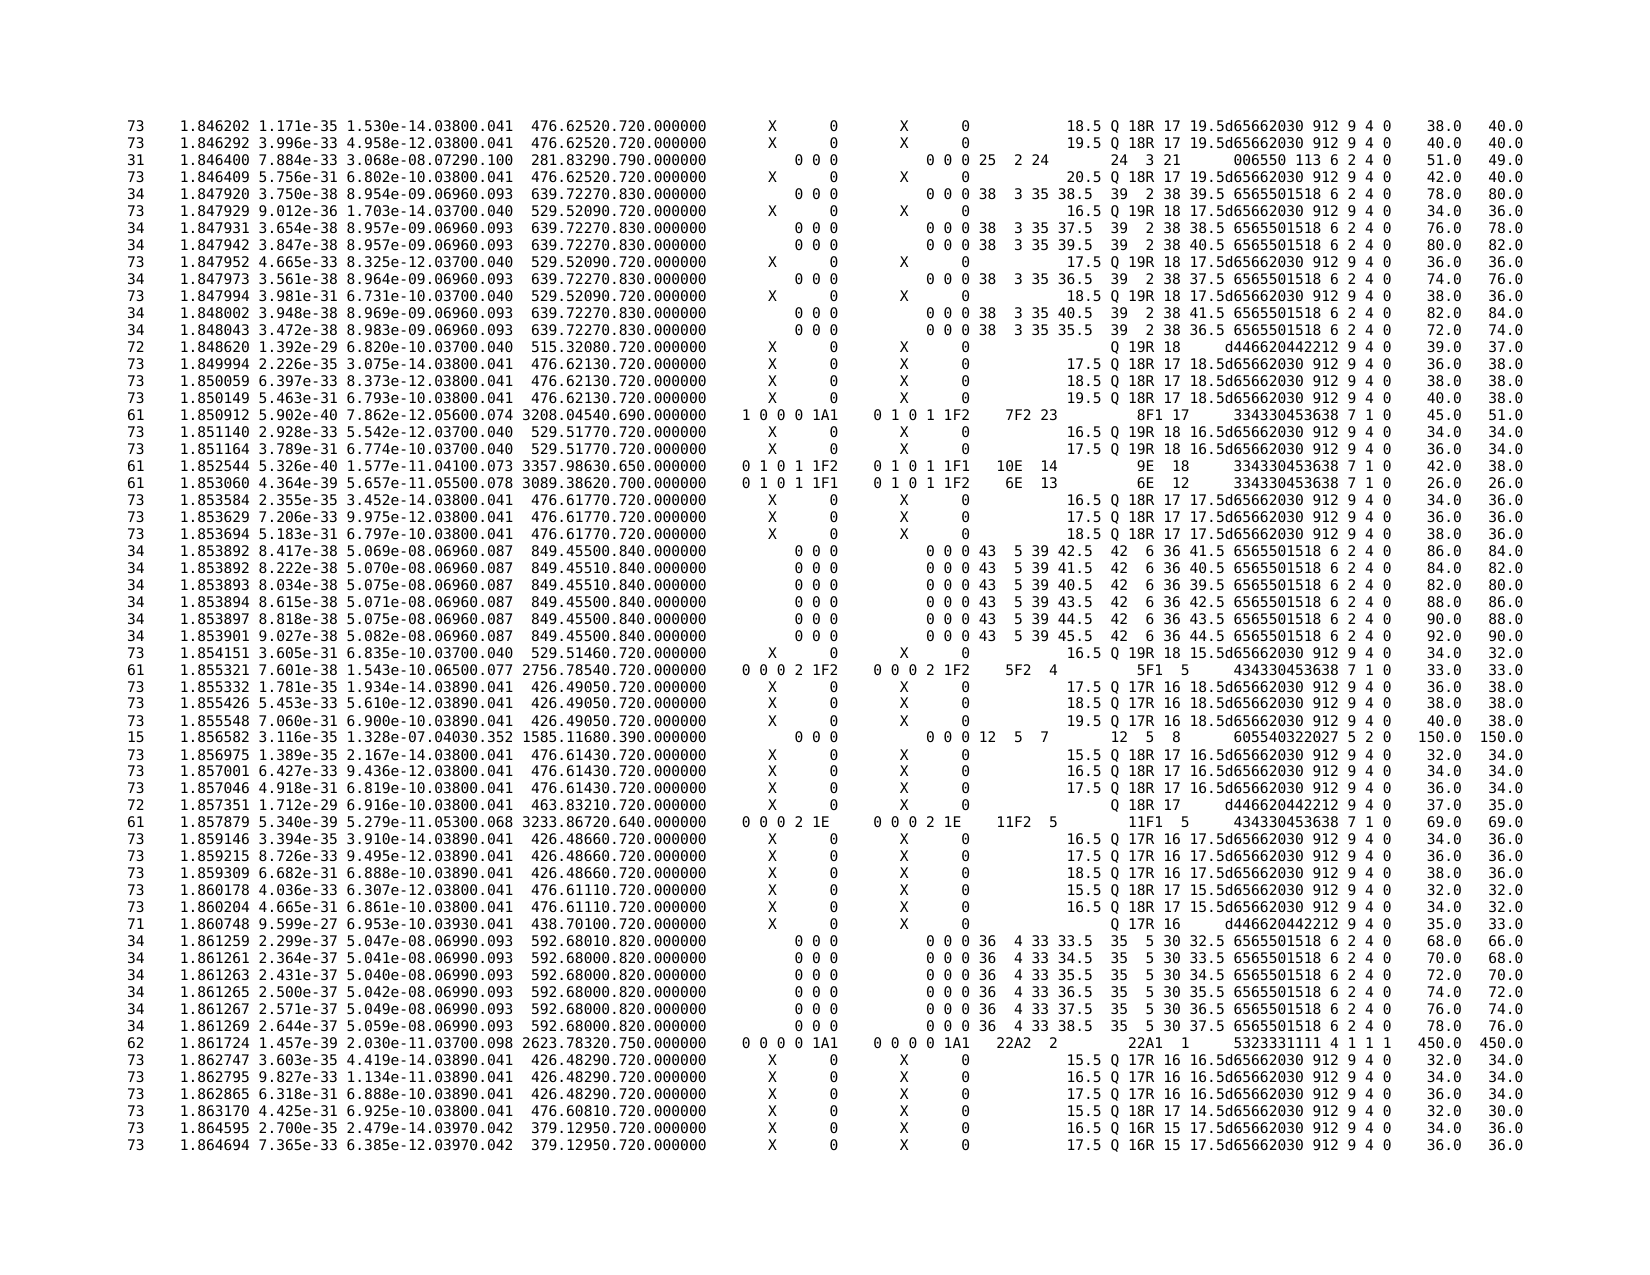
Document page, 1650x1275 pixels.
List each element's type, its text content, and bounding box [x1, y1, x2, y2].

text 62 1.861724 1.457e-39 2.030e-11.03700.098 2623.78320.750.000000 0 0 0 0 1A1 0 0 0 0 1A1 22A2 2 22A1 1 5323331111 4 1 1 1 450.0 450.0 [118, 1035, 1532, 1052]
text 73 1.853629 7.206e-33 9.975e-12.03800.041 476.61770.720.000000 X 0 X 0 17.5 Q 18R 17 17.5d65662030 912 9 4 0 36.0 36.0 [118, 509, 1532, 526]
text 34 1.847931 3.654e-38 8.957e-09.06960.093 639.72270.830.000000 0 0 0 0 0 0 38 3 35 37.5 39 2 38 38.5 6565501518 6 2 4 0 76.0 78.0 [118, 220, 1532, 237]
text 34 1.853892 8.222e-38 5.070e-08.06960.087 849.45510.840.000000 0 0 0 0 0 0 43 5 39 41.5 42 6 36 40.5 6565501518 6 2 4 0 84.0 82.0 [118, 559, 1532, 577]
text 73 1.863170 4.425e-31 6.925e-10.03800.041 476.60810.720.000000 X 0 X 0 15.5 Q 18R 17 14.5d65662030 912 9 4 0 32.0 30.0 [118, 1103, 1532, 1120]
text 73 1.860204 4.665e-31 6.861e-10.03800.041 476.61110.720.000000 X 0 X 0 16.5 Q 18R 17 15.5d65662030 912 9 4 0 34.0 32.0 [118, 899, 1532, 916]
text 73 1.846409 5.756e-31 6.802e-10.03800.041 476.62520.720.000000 X 0 X 0 20.5 Q 18R 17 19.5d65662030 912 9 4 0 42.0 40.0 [118, 169, 1532, 186]
text 61 1.850912 5.902e-40 7.862e-12.05600.074 3208.04540.690.000000 1 0 0 0 1A1 0 1 0 1 1F2 7F2 23 8F1 17 334330453638 7 1 0 45.0 51.0 [118, 407, 1532, 424]
text 71 1.860748 9.599e-27 6.953e-10.03930.041 438.70100.720.000000 X 0 X 0 Q 17R 16 d446620442212 9 4 0 35.0 33.0 [118, 916, 1532, 933]
text 73 1.857046 4.918e-31 6.819e-10.03800.041 476.61430.720.000000 X 0 X 0 17.5 Q 18R 17 16.5d65662030 912 9 4 0 36.0 34.0 [118, 780, 1532, 797]
text 34 1.853892 8.417e-38 5.069e-08.06960.087 849.45500.840.000000 0 0 0 0 0 0 43 5 39 42.5 42 6 36 41.5 6565501518 6 2 4 0 86.0 84.0 [118, 543, 1532, 559]
text 73 1.847994 3.981e-31 6.731e-10.03700.040 529.52090.720.000000 X 0 X 0 18.5 Q 19R 18 17.5d65662030 912 9 4 0 38.0 36.0 [118, 288, 1532, 305]
text 73 1.862795 9.827e-33 1.134e-11.03890.041 426.48290.720.000000 X 0 X 0 16.5 Q 17R 16 16.5d65662030 912 9 4 0 34.0 34.0 [118, 1069, 1532, 1086]
text 73 1.864595 2.700e-35 2.479e-14.03970.042 379.12950.720.000000 X 0 X 0 16.5 Q 16R 15 17.5d65662030 912 9 4 0 34.0 36.0 [118, 1120, 1532, 1137]
text 73 1.850059 6.397e-33 8.373e-12.03800.041 476.62130.720.000000 X 0 X 0 18.5 Q 18R 17 18.5d65662030 912 9 4 0 38.0 38.0 [118, 373, 1532, 390]
text 73 1.859146 3.394e-35 3.910e-14.03890.041 426.48660.720.000000 X 0 X 0 16.5 Q 17R 16 17.5d65662030 912 9 4 0 34.0 36.0 [118, 831, 1532, 848]
text 61 1.855321 7.601e-38 1.543e-10.06500.077 2756.78540.720.000000 0 0 0 2 1F2 0 0 0 2 1F2 5F2 4 5F1 5 434330453638 7 1 0 33.0 33.0 [118, 661, 1532, 678]
text 34 1.861265 2.500e-37 5.042e-08.06990.093 592.68000.820.000000 0 0 0 0 0 0 36 4 33 36.5 35 5 30 35.5 6565501518 6 2 4 0 74.0 72.0 [118, 984, 1532, 1001]
text 34 1.847942 3.847e-38 8.957e-09.06960.093 639.72270.830.000000 0 0 0 0 0 0 38 3 35 39.5 39 2 38 40.5 6565501518 6 2 4 0 80.0 82.0 [118, 237, 1532, 254]
text 72 1.857351 1.712e-29 6.916e-10.03800.041 463.83210.720.000000 X 0 X 0 Q 18R 17 d446620442212 9 4 0 37.0 35.0 [118, 797, 1532, 814]
text 34 1.853893 8.034e-38 5.075e-08.06960.087 849.45510.840.000000 0 0 0 0 0 0 43 5 39 40.5 42 6 36 39.5 6565501518 6 2 4 0 82.0 80.0 [118, 577, 1532, 593]
text 73 1.860178 4.036e-33 6.307e-12.03800.041 476.61110.720.000000 X 0 X 0 15.5 Q 18R 17 15.5d65662030 912 9 4 0 32.0 32.0 [118, 882, 1532, 899]
text 61 1.857879 5.340e-39 5.279e-11.05300.068 3233.86720.640.000000 0 0 0 2 1E 0 0 0 2 1E 11F2 5 11F1 5 434330453638 7 1 0 69.0 69.0 [118, 814, 1532, 831]
text 34 1.853897 8.818e-38 5.075e-08.06960.087 849.45500.840.000000 0 0 0 0 0 0 43 5 39 44.5 42 6 36 43.5 6565501518 6 2 4 0 90.0 88.0 [118, 611, 1532, 627]
text 73 1.853694 5.183e-31 6.797e-10.03800.041 476.61770.720.000000 X 0 X 0 18.5 Q 18R 17 17.5d65662030 912 9 4 0 38.0 36.0 [118, 526, 1532, 543]
text 73 1.859215 8.726e-33 9.495e-12.03890.041 426.48660.720.000000 X 0 X 0 17.5 Q 17R 16 17.5d65662030 912 9 4 0 36.0 36.0 [118, 848, 1532, 865]
text 73 1.855332 1.781e-35 1.934e-14.03890.041 426.49050.720.000000 X 0 X 0 17.5 Q 17R 16 18.5d65662030 912 9 4 0 36.0 38.0 [118, 678, 1532, 695]
text 73 1.851140 2.928e-33 5.542e-12.03700.040 529.51770.720.000000 X 0 X 0 16.5 Q 19R 18 16.5d65662030 912 9 4 0 34.0 34.0 [118, 424, 1532, 441]
text 73 1.862865 6.318e-31 6.888e-10.03890.041 426.48290.720.000000 X 0 X 0 17.5 Q 17R 16 16.5d65662030 912 9 4 0 36.0 34.0 [118, 1086, 1532, 1103]
text 73 1.847952 4.665e-33 8.325e-12.03700.040 529.52090.720.000000 X 0 X 0 17.5 Q 19R 18 17.5d65662030 912 9 4 0 36.0 36.0 [118, 254, 1532, 271]
text 34 1.847920 3.750e-38 8.954e-09.06960.093 639.72270.830.000000 0 0 0 0 0 0 38 3 35 38.5 39 2 38 39.5 6565501518 6 2 4 0 78.0 80.0 [118, 186, 1532, 203]
text 73 1.854151 3.605e-31 6.835e-10.03700.040 529.51460.720.000000 X 0 X 0 16.5 Q 19R 18 15.5d65662030 912 9 4 0 34.0 32.0 [118, 644, 1532, 661]
text 34 1.861263 2.431e-37 5.040e-08.06990.093 592.68000.820.000000 0 0 0 0 0 0 36 4 33 35.5 35 5 30 34.5 6565501518 6 2 4 0 72.0 70.0 [118, 967, 1532, 984]
text 73 1.864694 7.365e-33 6.385e-12.03970.042 379.12950.720.000000 X 0 X 0 17.5 Q 16R 15 17.5d65662030 912 9 4 0 36.0 36.0 [118, 1137, 1532, 1154]
text 34 1.848002 3.948e-38 8.969e-09.06960.093 639.72270.830.000000 0 0 0 0 0 0 38 3 35 40.5 39 2 38 41.5 6565501518 6 2 4 0 82.0 84.0 [118, 305, 1532, 322]
text 61 1.852544 5.326e-40 1.577e-11.04100.073 3357.98630.650.000000 0 1 0 1 1F2 0 1 0 1 1F1 10E 14 9E 18 334330453638 7 1 0 42.0 38.0 [118, 458, 1532, 475]
text 73 1.857001 6.427e-33 9.436e-12.03800.041 476.61430.720.000000 X 0 X 0 16.5 Q 18R 17 16.5d65662030 912 9 4 0 34.0 34.0 [118, 763, 1532, 780]
text 34 1.847973 3.561e-38 8.964e-09.06960.093 639.72270.830.000000 0 0 0 0 0 0 38 3 35 36.5 39 2 38 37.5 6565501518 6 2 4 0 74.0 76.0 [118, 271, 1532, 288]
text 73 1.859309 6.682e-31 6.888e-10.03890.041 426.48660.720.000000 X 0 X 0 18.5 Q 17R 16 17.5d65662030 912 9 4 0 38.0 36.0 [118, 865, 1532, 882]
text 73 1.850149 5.463e-31 6.793e-10.03800.041 476.62130.720.000000 X 0 X 0 19.5 Q 18R 17 18.5d65662030 912 9 4 0 40.0 38.0 [118, 390, 1532, 407]
text 34 1.861269 2.644e-37 5.059e-08.06990.093 592.68000.820.000000 0 0 0 0 0 0 36 4 33 38.5 35 5 30 37.5 6565501518 6 2 4 0 78.0 76.0 [118, 1018, 1532, 1035]
text 73 1.849994 2.226e-35 3.075e-14.03800.041 476.62130.720.000000 X 0 X 0 17.5 Q 18R 17 18.5d65662030 912 9 4 0 36.0 38.0 [118, 356, 1532, 373]
text 73 1.856975 1.389e-35 2.167e-14.03800.041 476.61430.720.000000 X 0 X 0 15.5 Q 18R 17 16.5d65662030 912 9 4 0 32.0 34.0 [118, 746, 1532, 763]
text 73 1.846292 3.996e-33 4.958e-12.03800.041 476.62520.720.000000 X 0 X 0 19.5 Q 18R 17 19.5d65662030 912 9 4 0 40.0 40.0 [118, 135, 1532, 152]
text 73 1.847929 9.012e-36 1.703e-14.03700.040 529.52090.720.000000 X 0 X 0 16.5 Q 19R 18 17.5d65662030 912 9 4 0 34.0 36.0 [118, 203, 1532, 220]
text 34 1.861259 2.299e-37 5.047e-08.06990.093 592.68010.820.000000 0 0 0 0 0 0 36 4 33 33.5 35 5 30 32.5 6565501518 6 2 4 0 68.0 66.0 [118, 933, 1532, 950]
text 72 1.848620 1.392e-29 6.820e-10.03700.040 515.32080.720.000000 X 0 X 0 Q 19R 18 d446620442212 9 4 0 39.0 37.0 [118, 339, 1532, 356]
text 73 1.851164 3.789e-31 6.774e-10.03700.040 529.51770.720.000000 X 0 X 0 17.5 Q 19R 18 16.5d65662030 912 9 4 0 36.0 34.0 [118, 441, 1532, 458]
text 73 1.862747 3.603e-35 4.419e-14.03890.041 426.48290.720.000000 X 0 X 0 15.5 Q 17R 16 16.5d65662030 912 9 4 0 32.0 34.0 [118, 1052, 1532, 1069]
text 34 1.861261 2.364e-37 5.041e-08.06990.093 592.68000.820.000000 0 0 0 0 0 0 36 4 33 34.5 35 5 30 33.5 6565501518 6 2 4 0 70.0 68.0 [118, 950, 1532, 967]
text 15 1.856582 3.116e-35 1.328e-07.04030.352 1585.11680.390.000000 0 0 0 0 0 0 12 5 7 12 5 8 605540322027 5 2 0 150.0 150.0 [118, 729, 1532, 746]
text 31 1.846400 7.884e-33 3.068e-08.07290.100 281.83290.790.000000 0 0 0 0 0 0 25 2 24 24 3 21 006550 113 6 2 4 0 51.0 49.0 [118, 152, 1532, 169]
text 73 1.855426 5.453e-33 5.610e-12.03890.041 426.49050.720.000000 X 0 X 0 18.5 Q 17R 16 18.5d65662030 912 9 4 0 38.0 38.0 [118, 695, 1532, 712]
text 34 1.848043 3.472e-38 8.983e-09.06960.093 639.72270.830.000000 0 0 0 0 0 0 38 3 35 35.5 39 2 38 36.5 6565501518 6 2 4 0 72.0 74.0 [118, 322, 1532, 339]
text 61 1.853060 4.364e-39 5.657e-11.05500.078 3089.38620.700.000000 0 1 0 1 1F1 0 1 0 1 1F2 6E 13 6E 12 334330453638 7 1 0 26.0 26.0 [118, 475, 1532, 492]
text 73 1.853584 2.355e-35 3.452e-14.03800.041 476.61770.720.000000 X 0 X 0 16.5 Q 18R 17 17.5d65662030 912 9 4 0 34.0 36.0 [118, 492, 1532, 509]
text 34 1.861267 2.571e-37 5.049e-08.06990.093 592.68000.820.000000 0 0 0 0 0 0 36 4 33 37.5 35 5 30 36.5 6565501518 6 2 4 0 76.0 74.0 [118, 1001, 1532, 1018]
text 34 1.853894 8.615e-38 5.071e-08.06960.087 849.45500.840.000000 0 0 0 0 0 0 43 5 39 43.5 42 6 36 42.5 6565501518 6 2 4 0 88.0 86.0 [118, 593, 1532, 611]
text 73 1.855548 7.060e-31 6.900e-10.03890.041 426.49050.720.000000 X 0 X 0 19.5 Q 17R 16 18.5d65662030 912 9 4 0 40.0 38.0 [118, 712, 1532, 729]
text 34 1.853901 9.027e-38 5.082e-08.06960.087 849.45500.840.000000 0 0 0 0 0 0 43 5 39 45.5 42 6 36 44.5 6565501518 6 2 4 0 92.0 90.0 [118, 627, 1532, 644]
text 73 1.846202 1.171e-35 1.530e-14.03800.041 476.62520.720.000000 X 0 X 0 18.5 Q 18R 17 19.5d65662030 912 9 4 0 38.0 40.0 [118, 118, 1532, 135]
